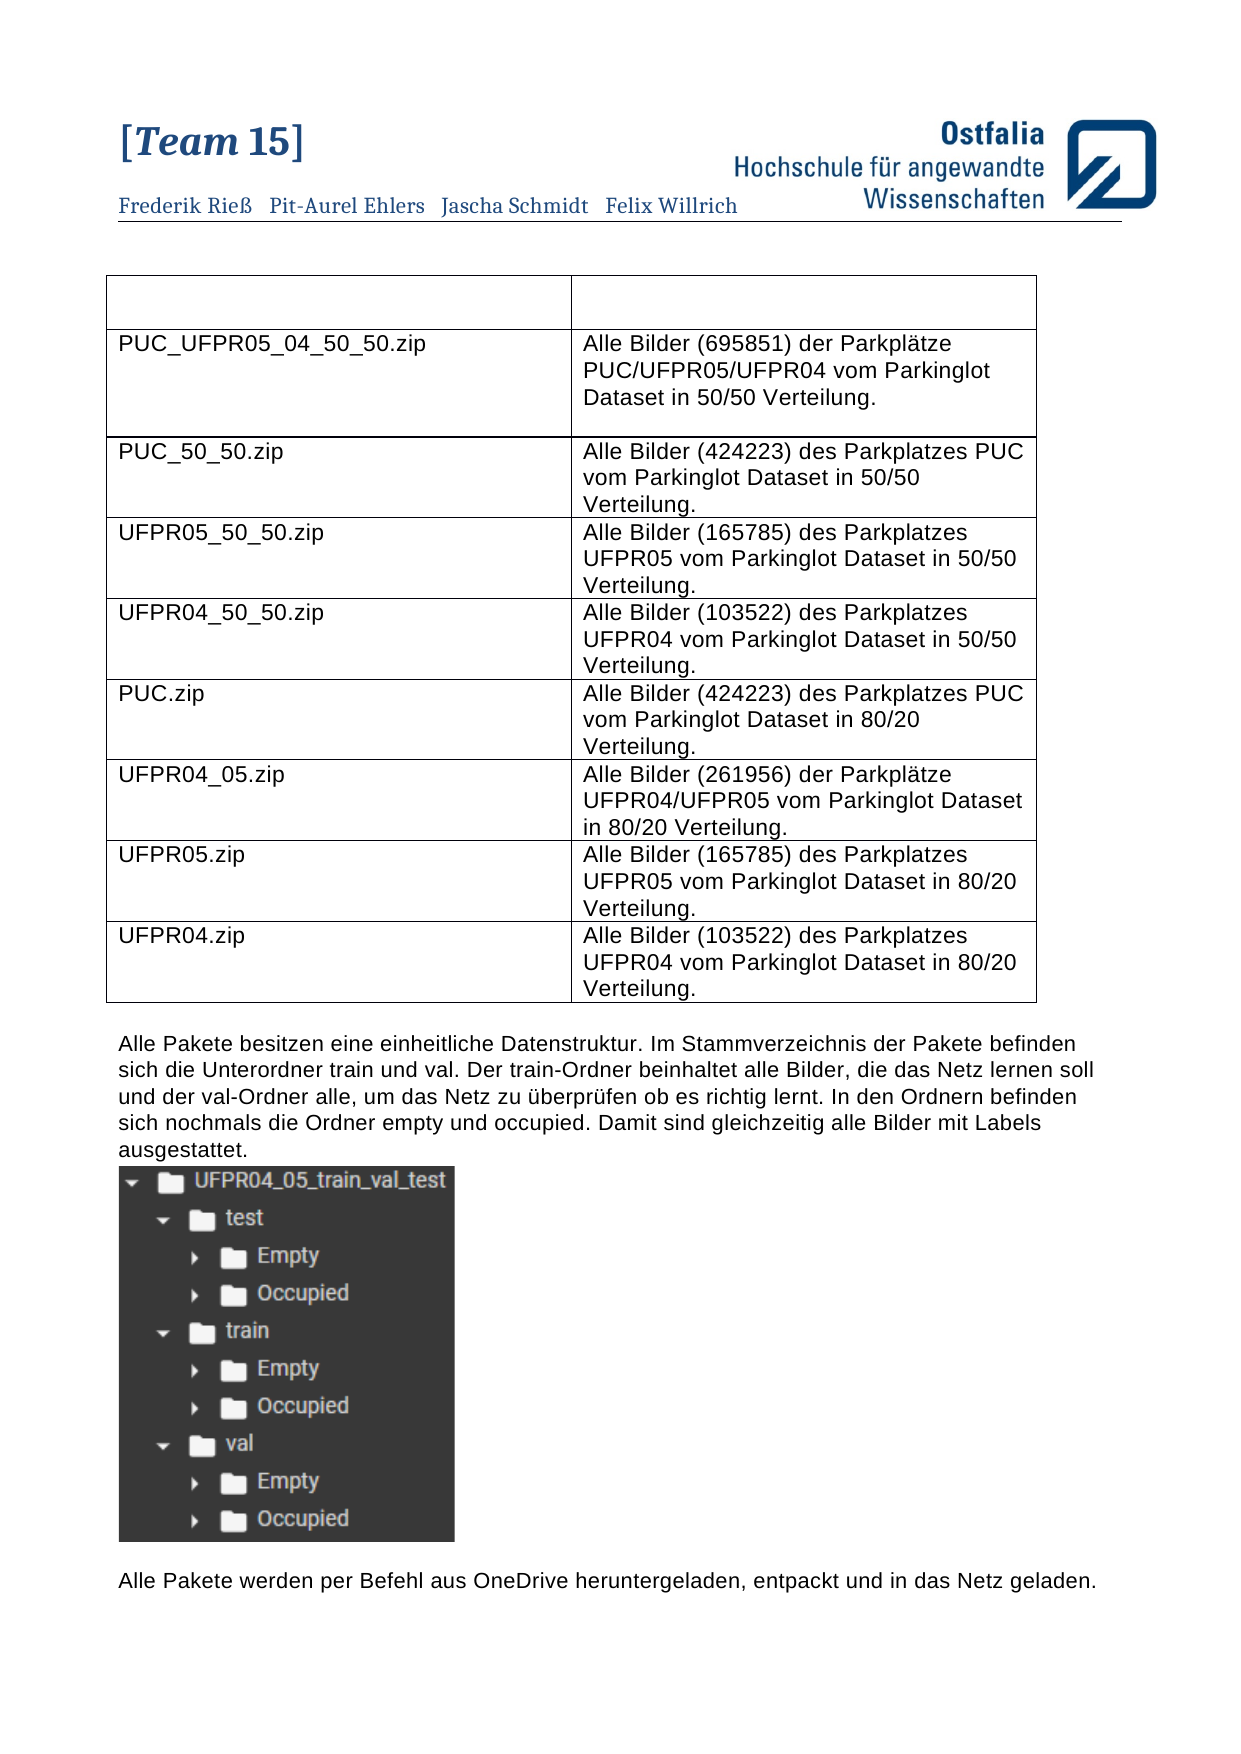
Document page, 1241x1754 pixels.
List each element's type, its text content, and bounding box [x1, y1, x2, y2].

table_cell UFPR04_50_50.zip [107, 599, 571, 679]
table_cell UFPR05_50_50.zip [107, 518, 571, 598]
picture [118, 1166, 455, 1542]
table_cell Alle Bilder (103522) des Parkplatzes UFPR04 vom Parkinglot Dataset in 80/20 Verteilung. [572, 922, 1036, 1002]
table_cell PUC_UFPR05_04_50_50.zip [107, 330, 571, 436]
text Alle Pakete werden per Befehl aus OneDrive heruntergeladen, entpackt und in das Netz geladen. [118, 1567, 1122, 1593]
table_cell Alle Bilder (695851) der Parkplätze PUC/UFPR05/UFPR04 vom Parkinglot Dataset in 50/50 Verteilung. [572, 330, 1036, 436]
text Alle Pakete besitzen eine einheitliche Datenstruktur. Im Stammverzeichnis der Pakete befinden sich die Unterordner train und val. Der train-Ordner beinhaltet alle Bilder, die das Netz lernen soll und der val-Ordner alle, um das Netz zu überprüfen ob es richtig lernt. In den Ordnern befinden sich nochmals die Ordner empty und occupied. Damit sind gleichzeitig alle Bilder mit Labels ausgestattet. [118, 1029, 1122, 1162]
table_cell [572, 276, 1036, 329]
table_cell UFPR04_05.zip [107, 760, 571, 840]
table_cell Alle Bilder (165785) des Parkplatzes UFPR05 vom Parkinglot Dataset in 50/50 Verteilung. [572, 518, 1036, 598]
table_cell PUC.zip [107, 680, 571, 759]
table_cell Alle Bilder (165785) des Parkplatzes UFPR05 vom Parkinglot Dataset in 80/20 Verteilung. [572, 841, 1036, 921]
table_cell UFPR04.zip [107, 922, 571, 1002]
table_cell Alle Bilder (261956) der Parkplätze UFPR04/UFPR05 vom Parkinglot Dataset in 80/20 Verteilung. [572, 760, 1036, 840]
table_cell Alle Bilder (103522) des Parkplatzes UFPR04 vom Parkinglot Dataset in 50/50 Verteilung. [572, 599, 1036, 679]
picture [731, 118, 1160, 211]
table_cell Alle Bilder (424223) des Parkplatzes PUC vom Parkinglot Dataset in 80/20 Verteilung. [572, 680, 1036, 759]
table_cell [107, 276, 571, 329]
table_cell PUC_50_50.zip [107, 438, 571, 517]
table_cell UFPR05.zip [107, 841, 571, 921]
table_cell Alle Bilder (424223) des Parkplatzes PUC vom Parkinglot Dataset in 50/50 Verteilung. [572, 438, 1036, 517]
